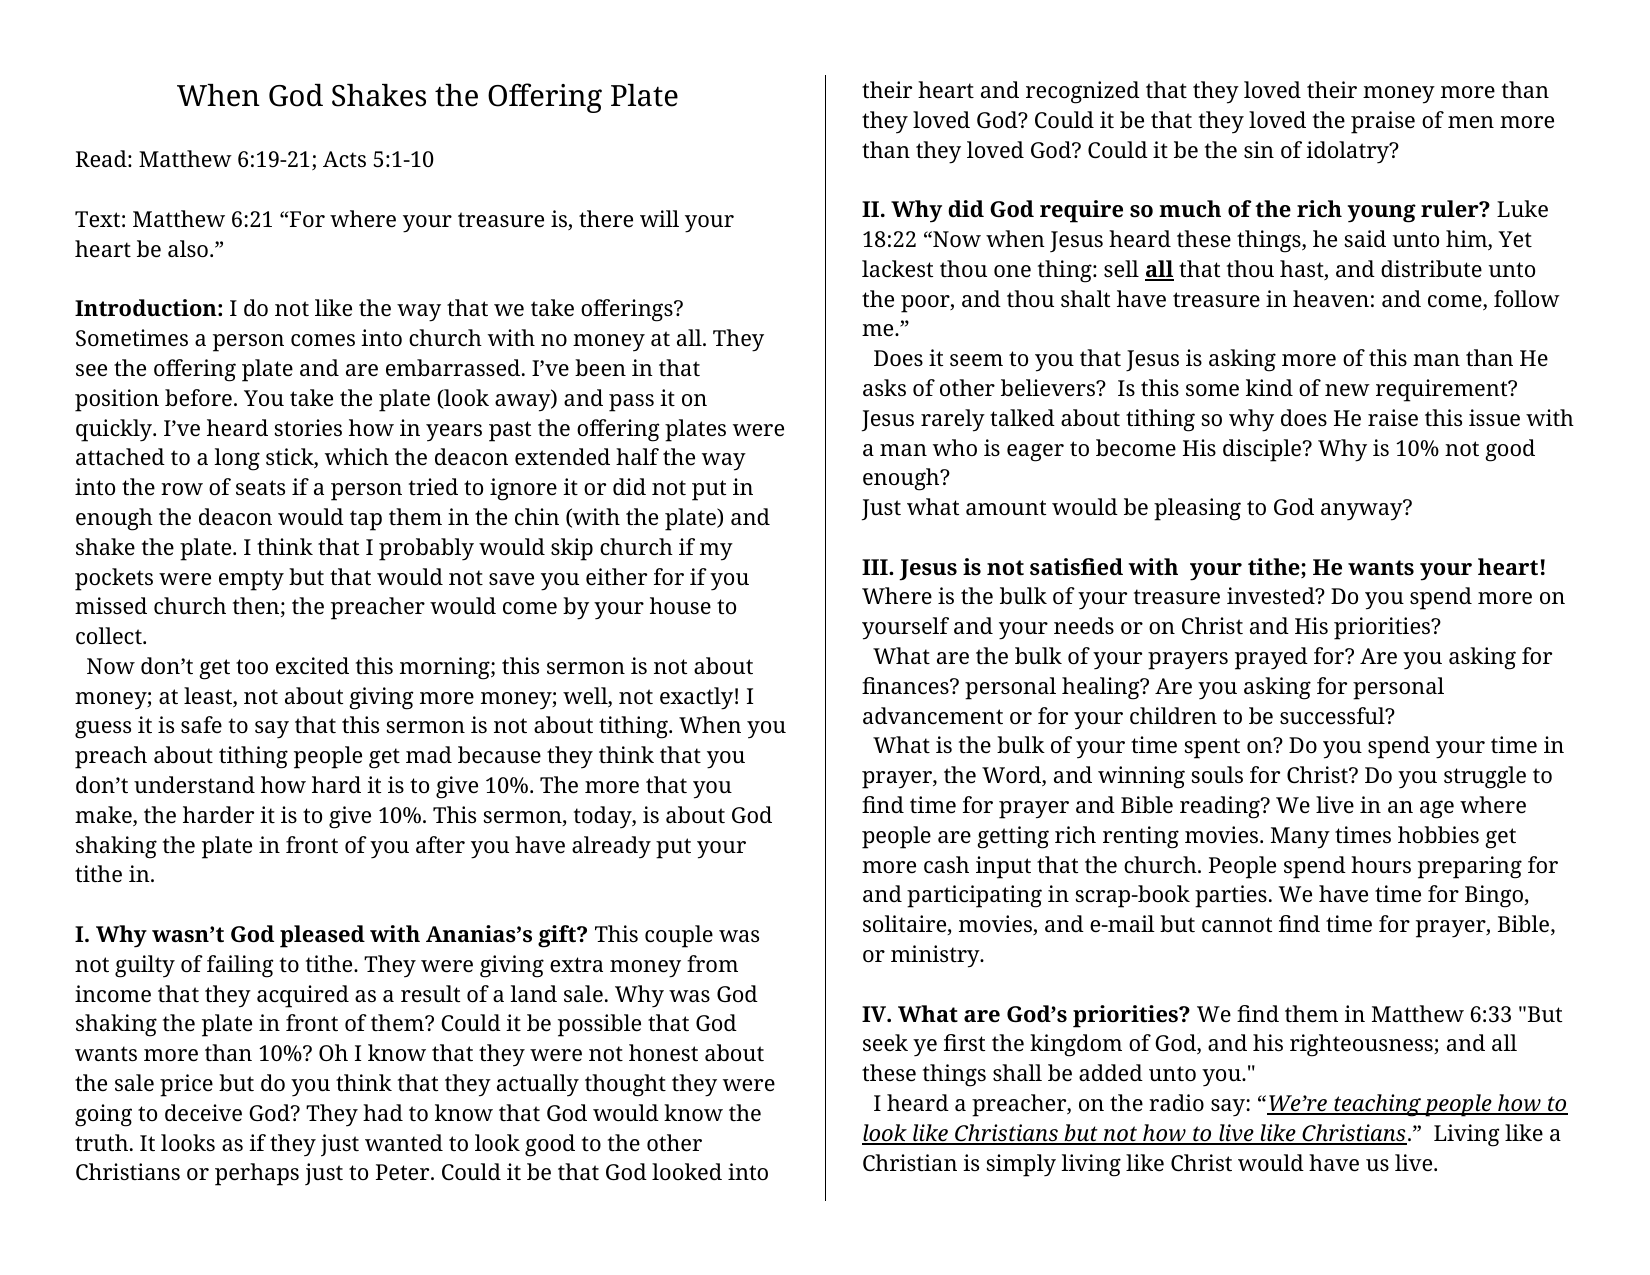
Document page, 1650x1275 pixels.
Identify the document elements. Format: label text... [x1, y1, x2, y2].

text What is the bulk of your time spent on? Do you spend your time in prayer, the Word, and winning souls for Christ? Do you struggle to find time for prayer and Bible reading? We live in an age where people are getting rich renting movies. Many times hobbies get more cash input that the church. People spend hours preparing for and participating in scrap-book parties. We have time for Bingo, solitaire, movies, and e-mail but cannot find time for prayer, Bible, or ministry. [862, 730, 1575, 969]
text III. Jesus is not satisfied with your tithe; He wants your heart! Where is the bulk of your treasure invested? Do you spend more on yourself and your needs or on Christ and His priorities? [862, 552, 1575, 641]
text IV. What are God’s priorities? We find them in Matthew 6:33 "But seek ye first the kingdom of God, and his righteousness; and all these things shall be added unto you." [862, 998, 1575, 1088]
text Introduction: I do not like the way that we take offerings? Sometimes a person comes into church with no money at all. They see the offering plate and are embarrassed. I’ve been in that position before. You take the plate (look away) and pass it on quickly. I’ve heard stories how in years past the offering plates were attached to a long stick, which the deacon extended half the way into the row of seats if a person tried to ignore it or did not put in enough the deacon would tap them in the chin (with the plate) and shake the plate. I think that I probably would skip church if my pockets were empty but that would not save you either for if you missed church then; the preacher would come by your house to collect. [75, 293, 788, 651]
text their heart and recognized that they loved their money more than they loved God? Could it be that they loved the praise of men more than they loved God? Could it be the sin of idolatry? [862, 75, 1575, 164]
text Now don’t get too excited this morning; this sermon is not about money; at least, not about giving more money; well, not exactly! I guess it is safe to say that this sermon is not about tithing. When you preach about tithing people get mad because they think that you don’t understand how hard it is to give 10%. The more that you make, the harder it is to give 10%. This sermon, today, is about God shaking the plate in front of you after you have already put your tithe in. [75, 651, 788, 889]
text II. Why did God require so much of the rich young ruler? Luke [862, 194, 1575, 224]
text Text: Matthew 6:21 “For where your treasure is, there will your heart be also.” [75, 204, 788, 264]
text What are the bulk of your prayers prayed for? Are you asking for finances? personal healing? Are you asking for personal advancement or for your children to be successful? [862, 641, 1575, 730]
text Just what amount would be pleasing to God anyway? [862, 492, 1575, 522]
text Does it seem to you that Jesus is asking more of this man than He asks of other believers? Is this some kind of new requirement? Jesus rarely talked about tithing so why does He raise this issue with a man who is eager to become His disciple? Why is 10% not good enough? [862, 343, 1575, 492]
text I heard a preacher, on the radio say: “We’re teaching people how to look like Christians but not how to live like Christians.” Living like a Christian is simply living like Christ would have us live. [862, 1088, 1575, 1177]
text 18:22 “Now when Jesus heard these things, he said unto him, Yet lackest thou one thing: sell all that thou hast, and distribute unto the poor, and thou shalt have treasure in heaven: and come, follow me.” [862, 224, 1575, 343]
text I. Why wasn’t God pleased with Ananias’s gift? This couple was not guilty of failing to tithe. They were giving extra money from income that they acquired as a result of a land sale. Why was God shaking the plate in front of them? Could it be possible that God wants more than 10%? Oh I know that they were not honest about the sale price but do you think that they actually thought they were going to deceive God? They had to know that God would know the truth. It looks as if they just wanted to look good to the other Christians or perhaps just to Peter. Could it be that God looked into [75, 919, 788, 1187]
text Read: Matthew 6:19-21; Acts 5:1-10 [75, 144, 788, 174]
text When God Shakes the Offering Plate [75, 75, 788, 115]
